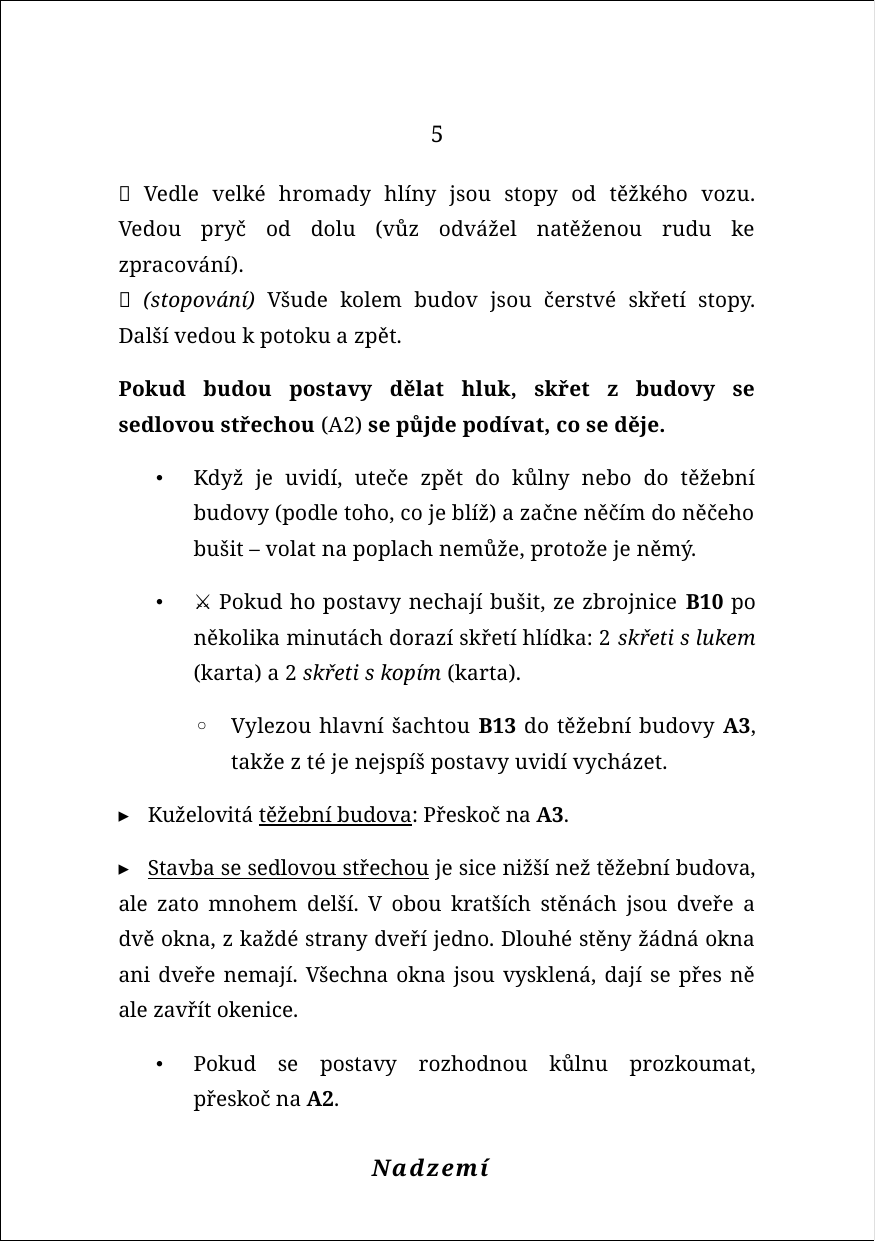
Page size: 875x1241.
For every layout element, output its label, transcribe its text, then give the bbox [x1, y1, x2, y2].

text Pokud budou postavy dělat hluk, skřet z budovy se sedlovou střechou (A2) se půjde podívat, co se děje. [118, 374, 756, 438]
list ⚔ Pokud ho postavy nechají bušit, ze zbrojnice B10 po několika minutách dorazí skřetí hlídka: 2 skřeti s lukem (karta) a 2 skřeti s kopím (karta). [156, 587, 756, 687]
list Vylezou hlavní šachtou B13 do těžební budovy A3, takže z té je nejspíš postavy uvidí vycházet. [193, 712, 756, 776]
text ▸ Kuželovitá těžební budova: Přeskoč na A3. [118, 800, 756, 829]
list Když je uvidí, uteče zpět do kůlny nebo do těžební budovy (podle toho, co je blíž) a začne něčím do něčeho bušit – volat na poplach nemůže, protože je němý. [156, 463, 756, 562]
text 👣 Vedle velké hromady hlíny jsou stopy od těžkého vozu. Vedou pryč od dolu (vůz odvážel natěženou rudu ke zpracování). 👣 (stopování) Všude kolem budov jsou čerstvé skřetí stopy. Další vedou k potoku a zpět. [118, 179, 756, 349]
list Pokud se postavy rozhodnou kůlnu prozkoumat, přeskoč na A2. [156, 1049, 756, 1113]
text ▸ Stavba se sedlovou střechou je sice nižší než těžební budova, ale zato mnohem delší. V obou kratších stěnách jsou dveře a dvě okna, z každé strany dveří jedno. Dlouhé stěny žádná okna ani dveře nemají. Všechna okna jsou vysklená, dají se přes ně ale zavřít okenice. [118, 853, 756, 1024]
